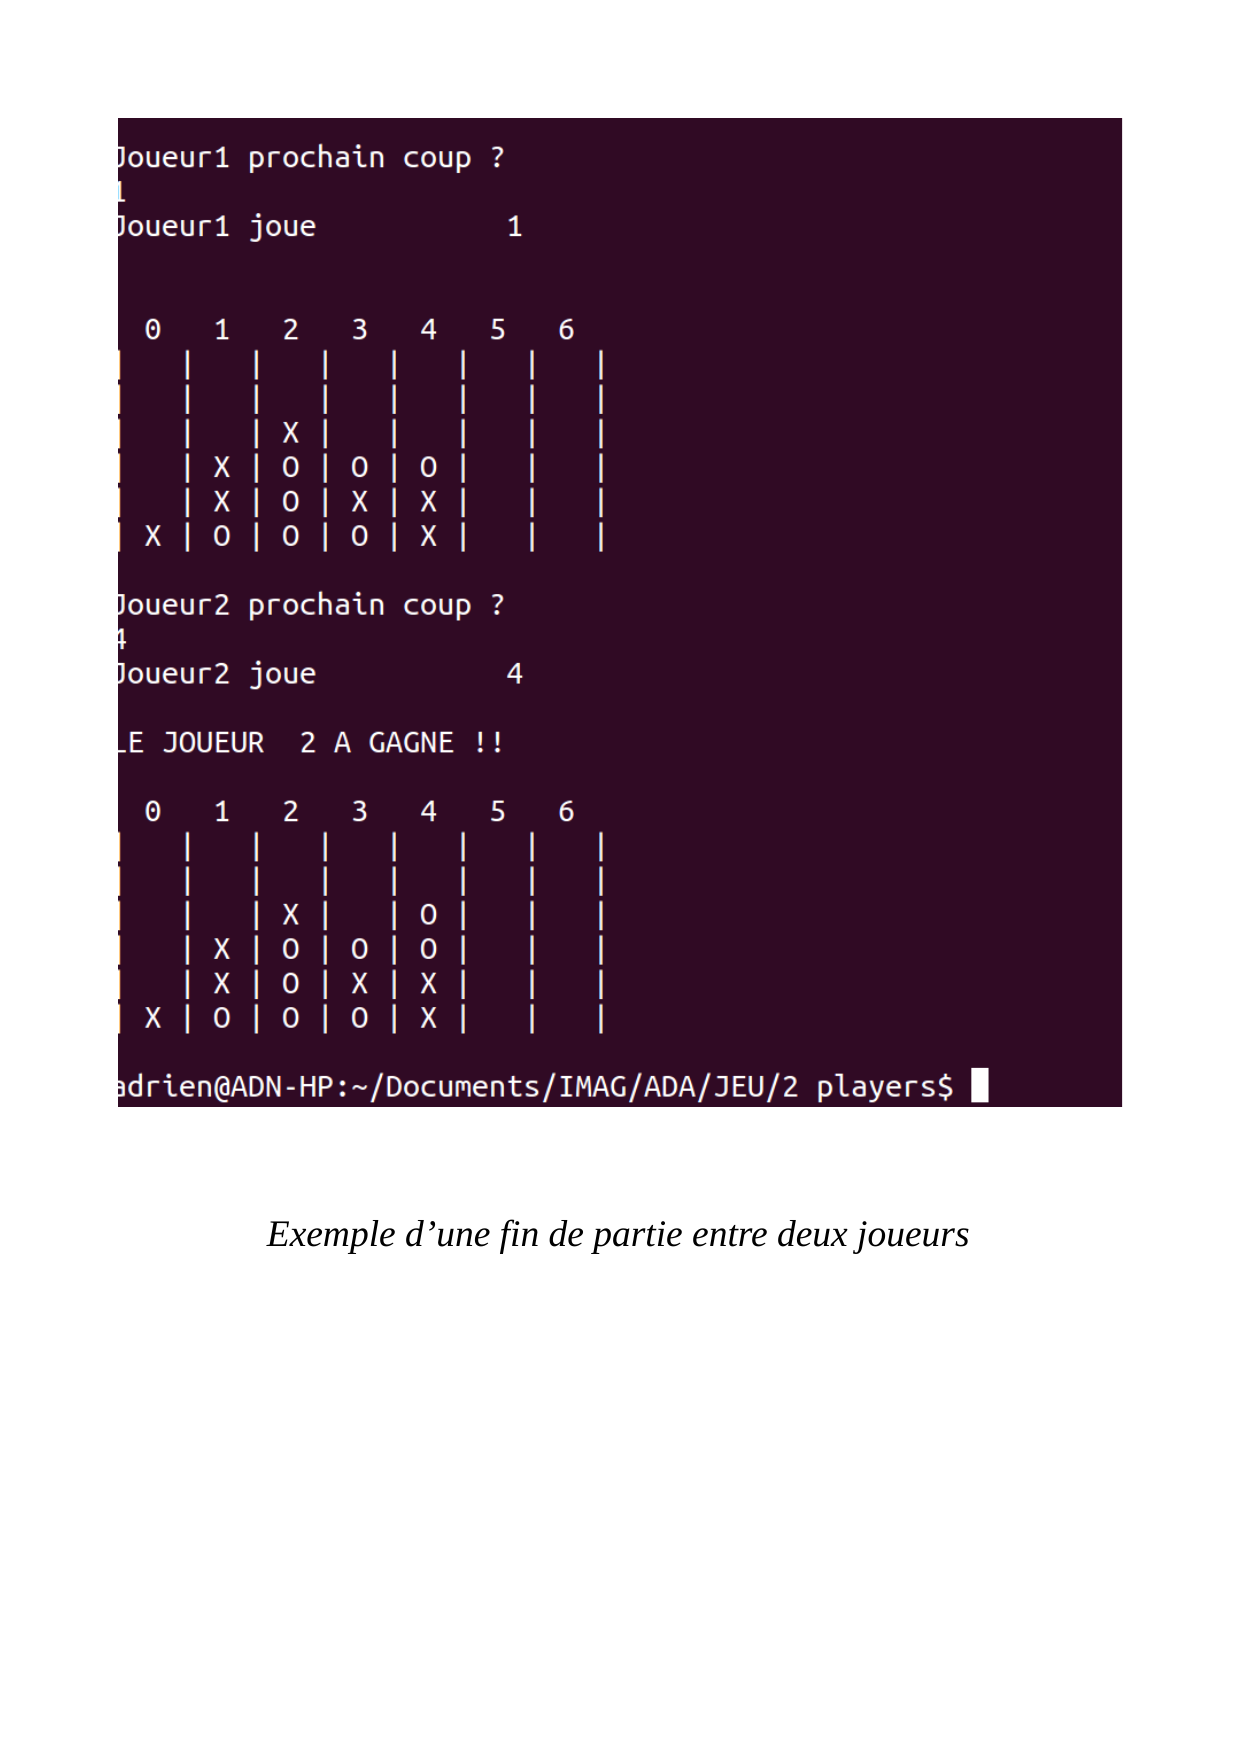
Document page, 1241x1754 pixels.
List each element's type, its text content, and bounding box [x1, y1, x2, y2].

picture [118, 118, 1123, 1107]
text Exemple d’une fin de partie entre deux joueurs [118, 1211, 1122, 1254]
